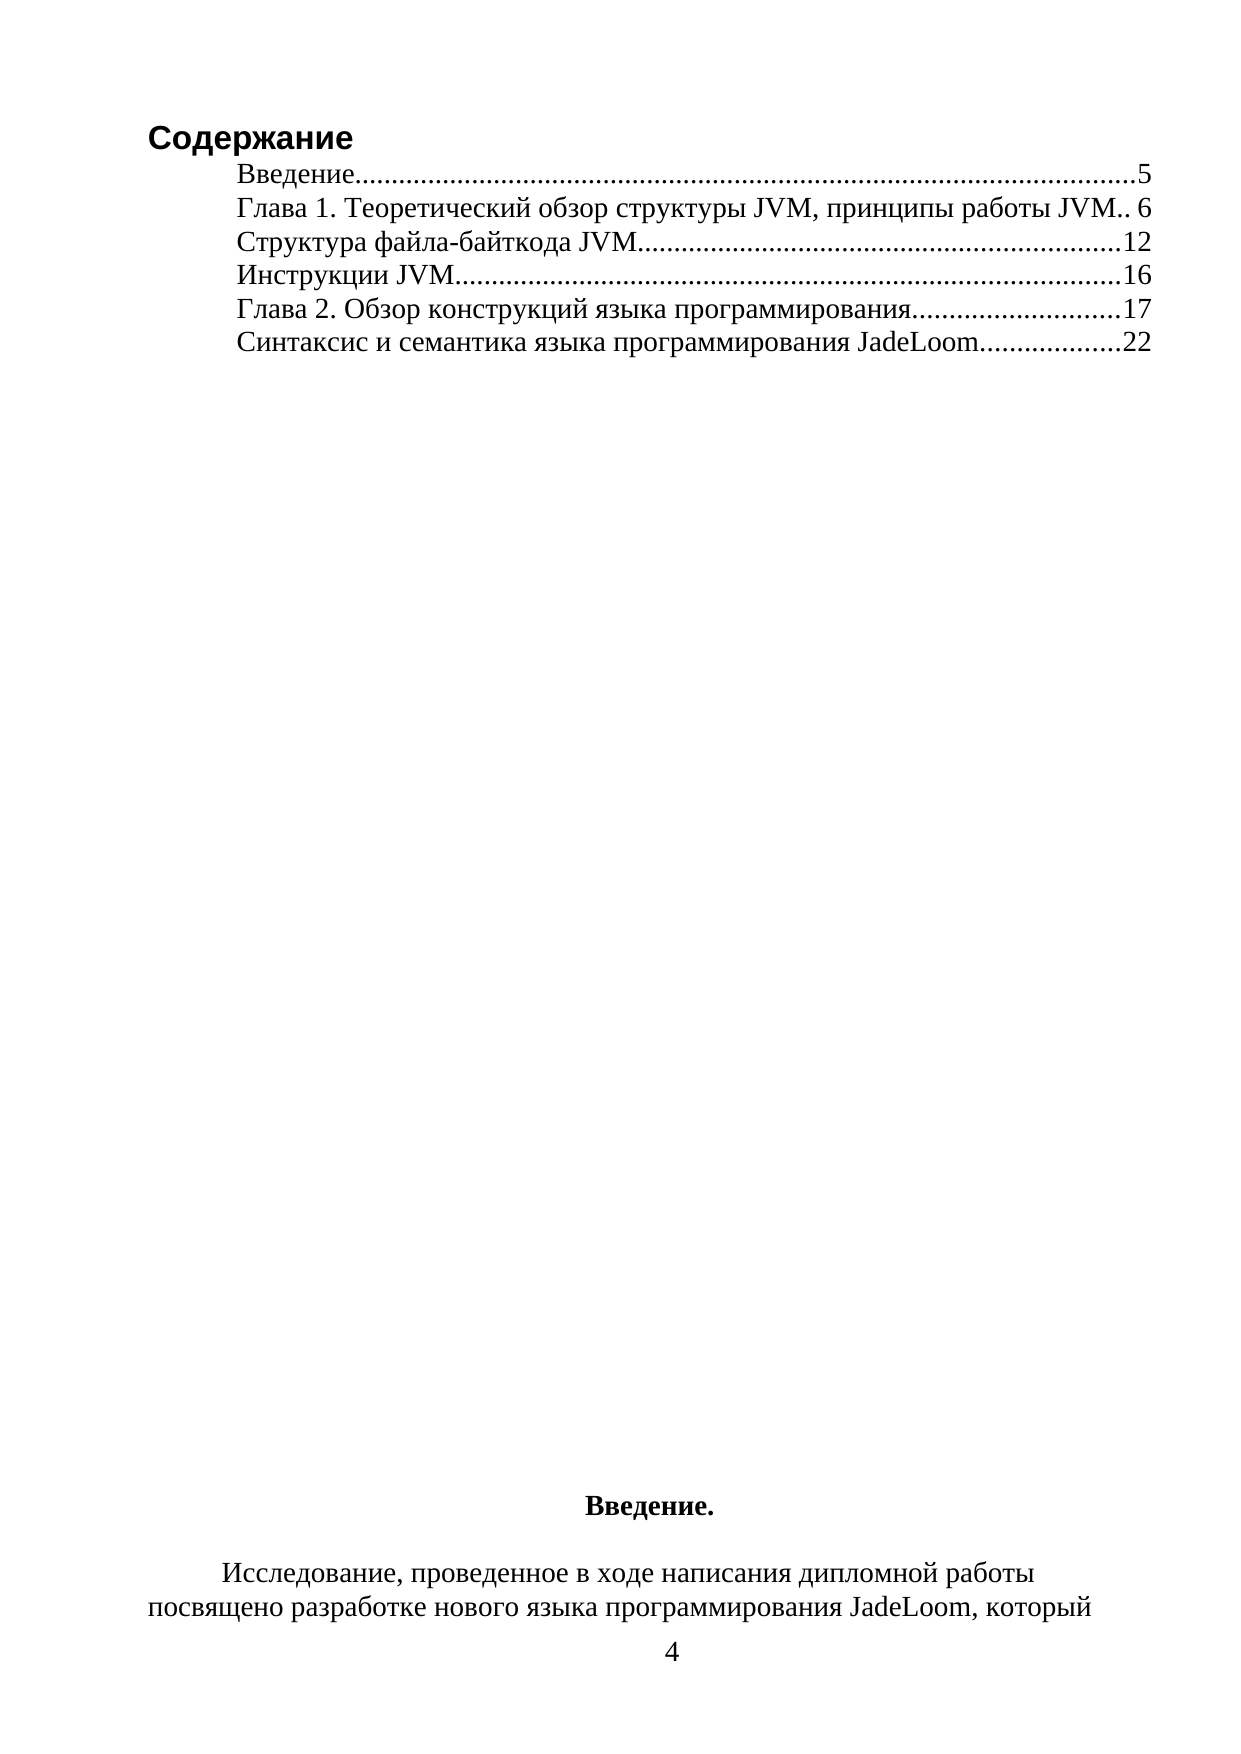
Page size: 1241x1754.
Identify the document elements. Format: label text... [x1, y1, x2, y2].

text Синтаксис и семантика языка программирования JadeLoom. 22 [148, 324, 1152, 358]
subtitle Содержание [148, 118, 1152, 157]
text Структура файла-байткода JVM 12 [148, 224, 1152, 257]
text Исследование, проведенное в ходе написания дипломной работы посвящено разработке нового языка программирования JadeLoom, который [148, 1556, 1152, 1623]
text Инструкции JVM 16 [148, 257, 1152, 291]
text Введение. 5 [148, 157, 1152, 190]
text Глава 2. Oбзор конструкций языка программирования. 17 [148, 291, 1152, 324]
text Глава 1. Teоретический обзор структуры JVM, принципы работы JVM. 6 [148, 190, 1152, 224]
subtitle Введение. [148, 1488, 1152, 1522]
